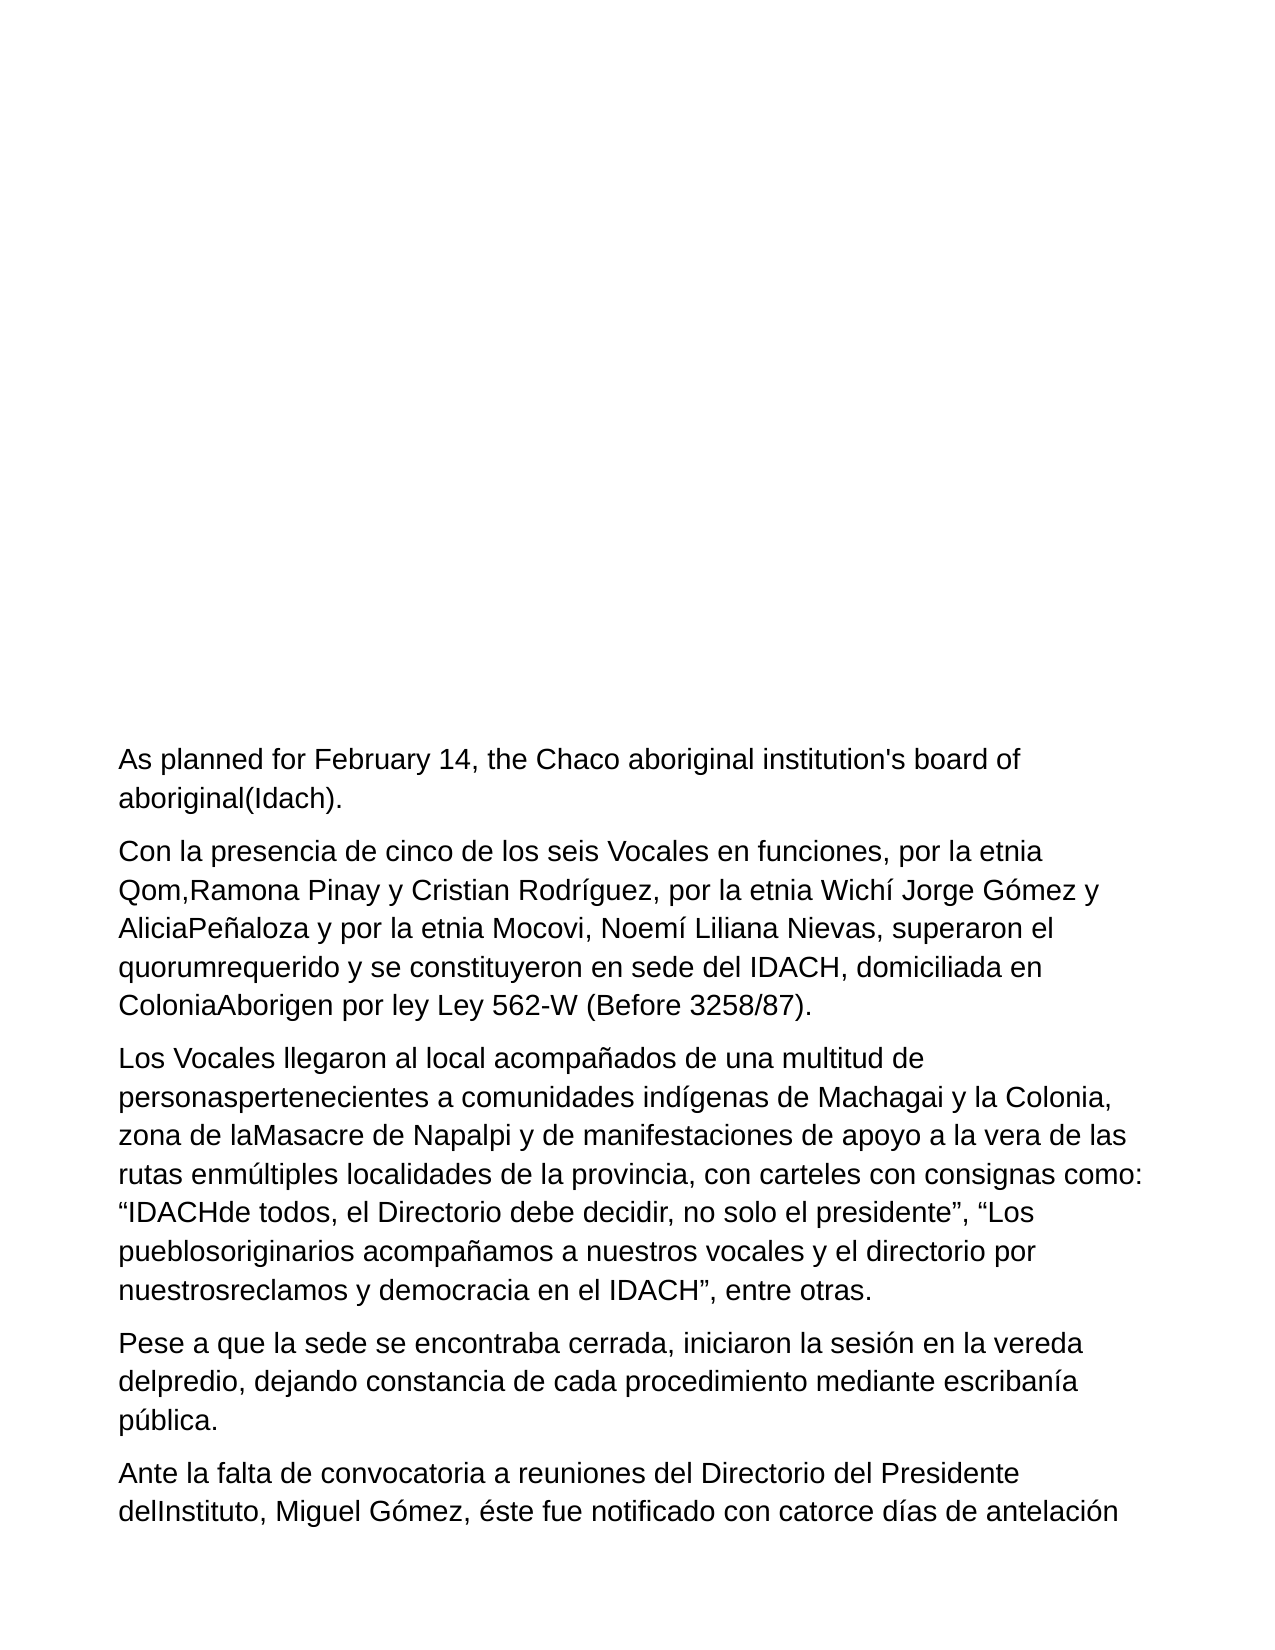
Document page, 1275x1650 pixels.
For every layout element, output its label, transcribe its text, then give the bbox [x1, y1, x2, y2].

text Ante la falta de convocatoria a reuniones del Directorio del Presidente delInstituto, Miguel Gómez, éste fue notificado con catorce días de antelación [118, 1456, 1157, 1528]
text Con la presencia de cinco de los seis Vocales en funciones, por la etnia Qom,Ramona Pinay y Cristian Rodríguez, por la etnia Wichí Jorge Gómez y AliciaPeñaloza y por la etnia Mocovi, Noemí Liliana Nievas, superaron el quorumrequerido y se constituyeron en sede del IDACH, domiciliada en ColoniaAborigen por ley Ley 562-W (Before 3258/87). [118, 834, 1157, 1022]
text As planned for February 14, the Chaco aboriginal institution's board of aboriginal(Idach). [118, 118, 1157, 814]
text Los Vocales llegaron al local acompañados de una multitud de personaspertenecientes a comunidades indígenas de Machagai y la Colonia, zona de laMasacre de Napalpi y de manifestaciones de apoyo a la vera de las rutas enmúltiples localidades de la provincia, con carteles con consignas como: “IDACHde todos, el Directorio debe decidir, no solo el presidente”, “Los pueblosoriginarios acompañamos a nuestros vocales y el directorio por nuestrosreclamos y democracia en el IDACH”, entre otras. [118, 1041, 1157, 1306]
text Pese a que la sede se encontraba cerrada, iniciaron la sesión en la vereda delpredio, dejando constancia de cada procedimiento mediante escribanía pública. [118, 1326, 1157, 1436]
